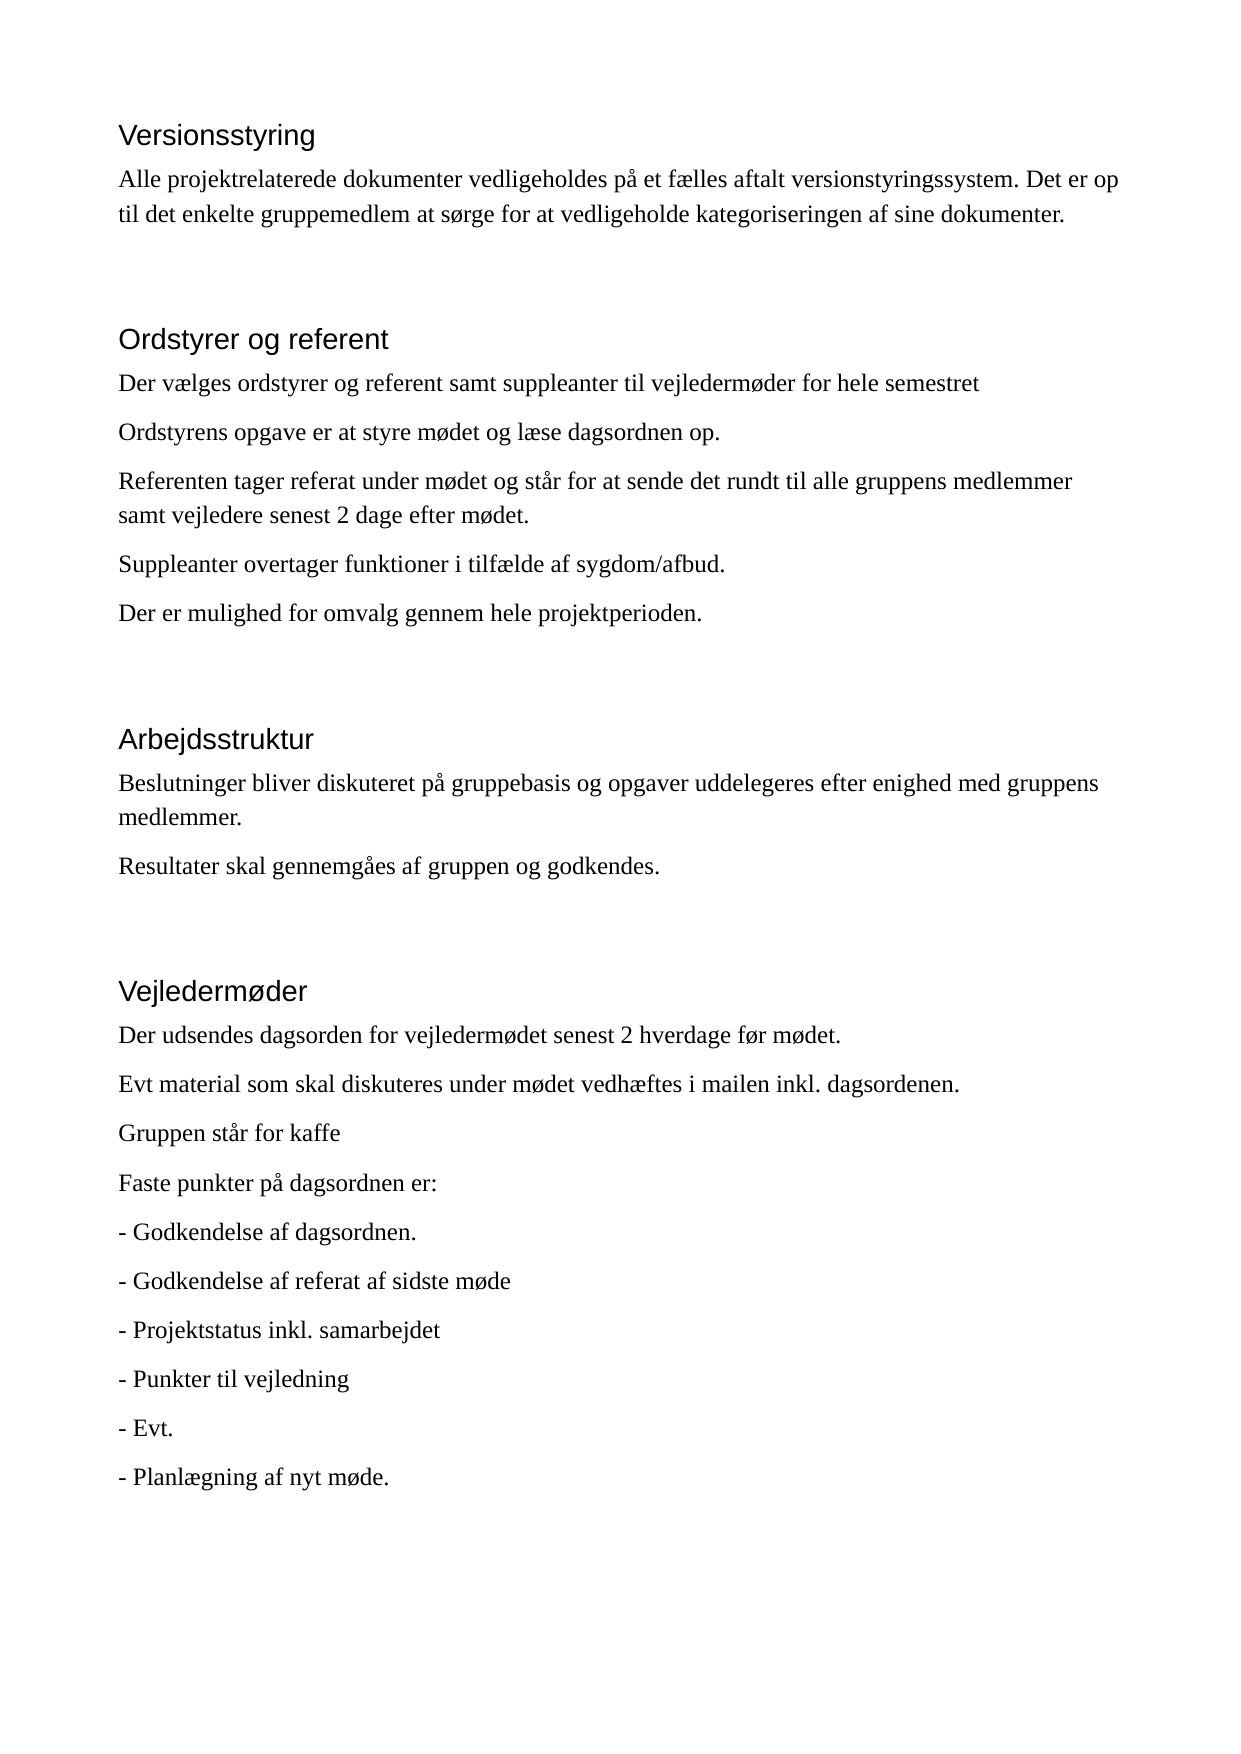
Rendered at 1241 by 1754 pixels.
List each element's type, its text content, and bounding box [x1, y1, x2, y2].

text Resultater skal gennemgåes af gruppen og godkendes. [118, 851, 1122, 880]
text - Punkter til vejledning [118, 1364, 1122, 1393]
text Evt material som skal diskuteres under mødet vedhæftes i mailen inkl. dagsordenen. [118, 1069, 1122, 1098]
subtitle Vejledermøder [118, 974, 1122, 1008]
text Suppleanter overtager funktioner i tilfælde af sygdom/afbud. [118, 549, 1122, 578]
text Alle projektrelaterede dokumenter vedligeholdes på et fælles aftalt versionstyringssystem. Det er op til det enkelte gruppemedlem at sørge for at vedligeholde kategoriseringen af sine dokumenter. [118, 164, 1122, 227]
text - Projektstatus inkl. samarbejdet [118, 1315, 1122, 1343]
text - Planlægning af nyt møde. [118, 1462, 1122, 1491]
text Beslutninger bliver diskuteret på gruppebasis og opgaver uddelegeres efter enighed med gruppens medlemmer. [118, 768, 1122, 831]
subtitle Ordstyrer og referent [118, 322, 1122, 355]
text Faste punkter på dagsordnen er: [118, 1168, 1122, 1196]
text Der vælges ordstyrer og referent samt suppleanter til vejledermøder for hele semestret [118, 368, 1122, 397]
text Der er mulighed for omvalg gennem hele projektperioden. [118, 598, 1122, 627]
text Referenten tager referat under mødet og står for at sende det rundt til alle gruppens medlemmer samt vejledere senest 2 dage efter mødet. [118, 466, 1122, 529]
subtitle Versionsstyring [118, 118, 1122, 152]
text Der udsendes dagsorden for vejledermødet senest 2 hverdage før mødet. [118, 1020, 1122, 1049]
subtitle Arbejdsstruktur [118, 722, 1122, 755]
text - Evt. [118, 1413, 1122, 1442]
text - Godkendelse af dagsordnen. [118, 1217, 1122, 1245]
text Gruppen står for kaffe [118, 1118, 1122, 1147]
text Ordstyrens opgave er at styre mødet og læse dagsordnen op. [118, 417, 1122, 446]
text - Godkendelse af referat af sidste møde [118, 1266, 1122, 1294]
